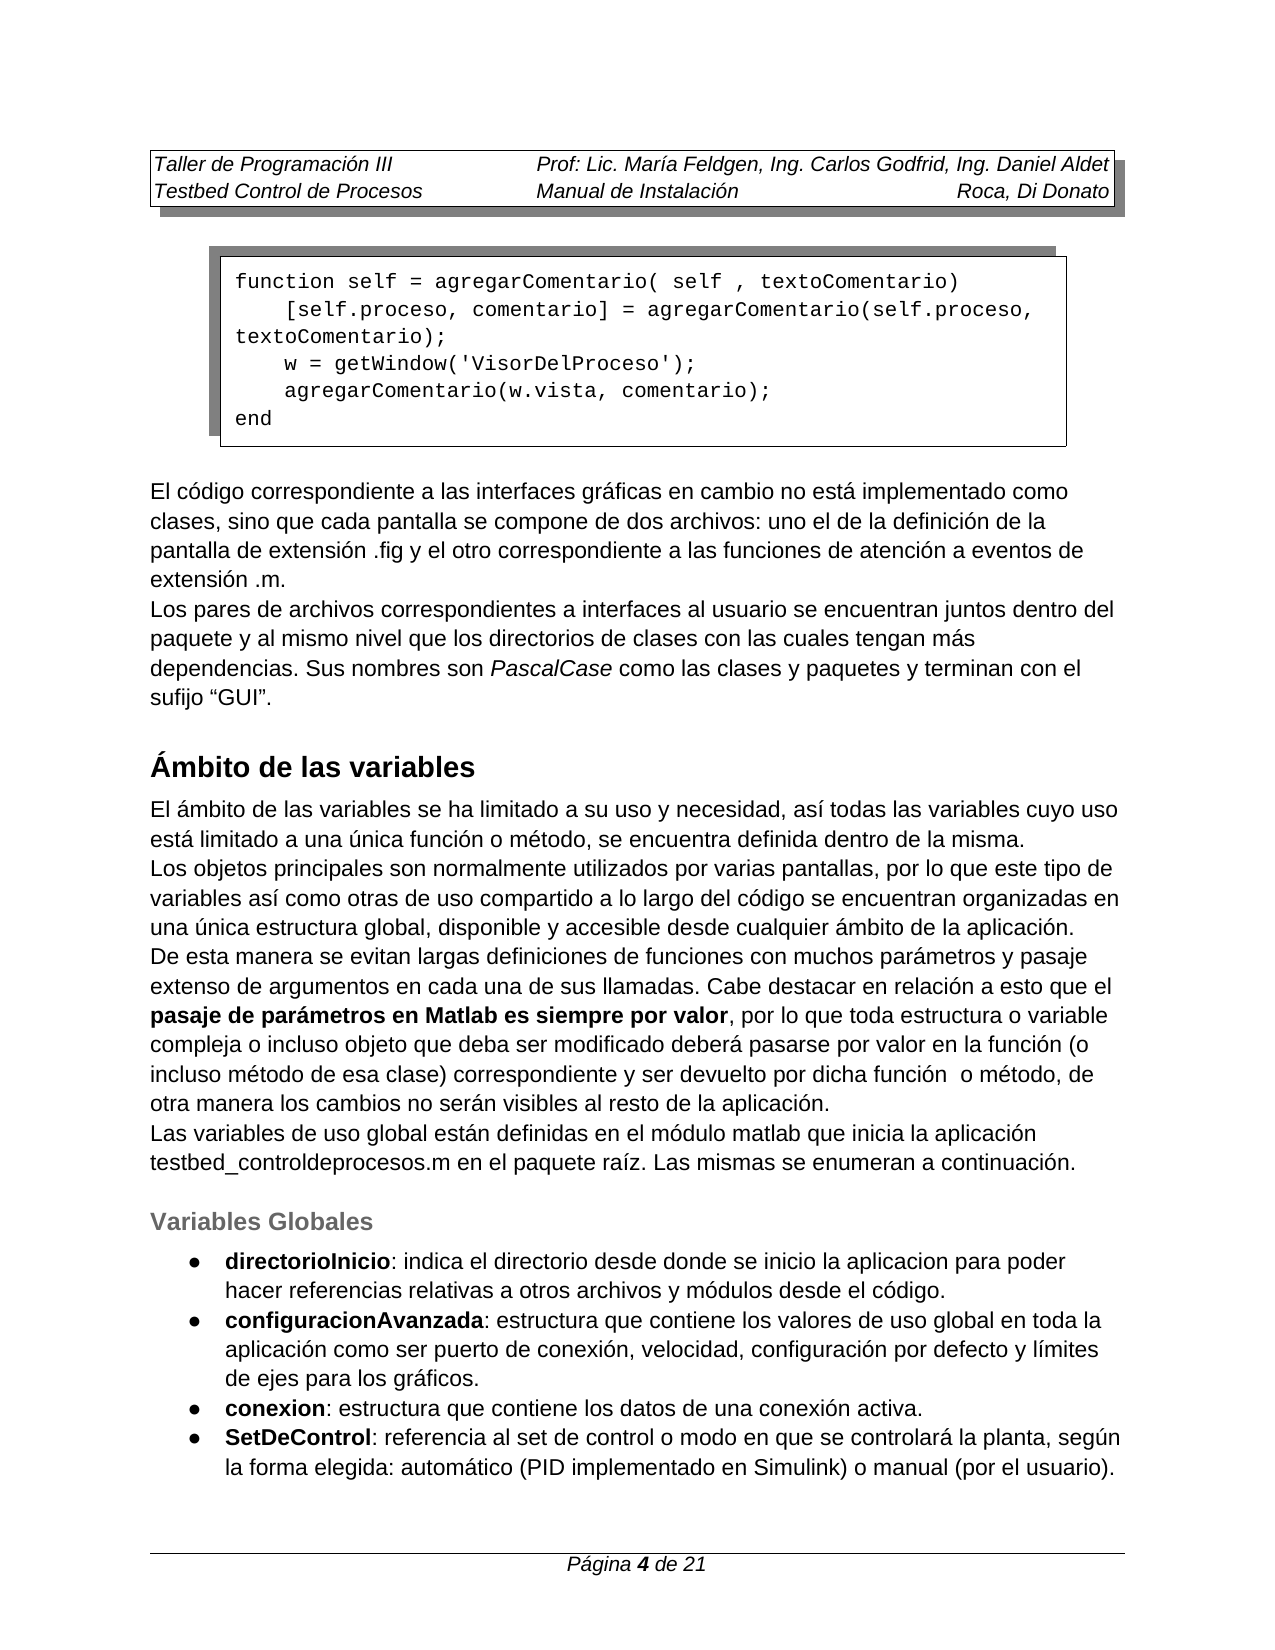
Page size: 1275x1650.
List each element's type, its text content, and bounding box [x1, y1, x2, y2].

text De esta manera se evitan largas definiciones de funciones con muchos parámetros y pasaje extenso de argumentos en cada una de sus llamadas. Cabe destacar en relación a esto que el pasaje de parámetros en Matlab es siempre por valor, por lo que toda estructura o variable compleja o incluso objeto que deba ser modificado deberá pasarse por valor en la función (o incluso método de esa clase) correspondiente y ser devuelto por dicha función o método, de otra manera los cambios no serán visibles al resto de la aplicación. [150, 944, 1125, 1117]
text end [221, 393, 1066, 446]
subtitle Ámbito de las variables [150, 751, 1125, 784]
text Las variables de uso global están definidas en el módulo matlab que inicia la aplicación testbed_controldeprocesos.m en el paquete raíz. Las mismas se enumeran a continuación. [150, 1120, 1125, 1175]
text agregarComentario(w.vista, comentario); [221, 365, 1066, 393]
text w = getWindow('VisorDelProceso'); [221, 338, 1066, 365]
subtitle Variables Globales [150, 1208, 1125, 1236]
text function self = agregarComentario( self , textoComentario) [221, 257, 1066, 284]
text [self.proceso, comentario] = agregarComentario(self.proceso, textoComentario); [221, 284, 1066, 338]
text El ámbito de las variables se ha limitado a su uso y necesidad, así todas las variables cuyo uso está limitado a una única función o método, se encuentra definida dentro de la misma. [150, 797, 1125, 852]
text Los pares de archivos correspondientes a interfaces al usuario se encuentran juntos dentro del paquete y al mismo nivel que los directorios de clases con las cuales tengan más dependencias. Sus nombres son PascalCase como las clases y paquetes y terminan con el sufijo “GUI”. [150, 596, 1125, 710]
text El código correspondiente a las interfaces gráficas en cambio no está implementado como clases, sino que cada pantalla se compone de dos archivos: uno el de la definición de la pantalla de extensión .fig y el otro correspondiente a las funciones de atención a eventos de extensión .m. [150, 479, 1125, 593]
list SetDeControl: referencia al set de control o modo en que se controlará la planta, según la forma elegida: automático (PID implementado en Simulink) o manual (por el usuario). [187, 1425, 1125, 1480]
list configuracionAvanzada: estructura que contiene los valores de uso global en toda la aplicación como ser puerto de conexión, velocidad, configuración por defecto y límites de ejes para los gráficos. [187, 1307, 1125, 1392]
list directorioInicio: indica el directorio desde donde se inicio la aplicacion para poder hacer referencias relativas a otros archivos y módulos desde el código. [187, 1249, 1125, 1304]
list conexion: estructura que contiene los datos de una conexión activa. [187, 1396, 1125, 1421]
text Los objetos principales son normalmente utilizados por varias pantallas, por lo que este tipo de variables así como otras de uso compartido a lo largo del código se encuentran organizadas en una única estructura global, disponible y accesible desde cualquier ámbito de la aplicación. [150, 856, 1125, 940]
